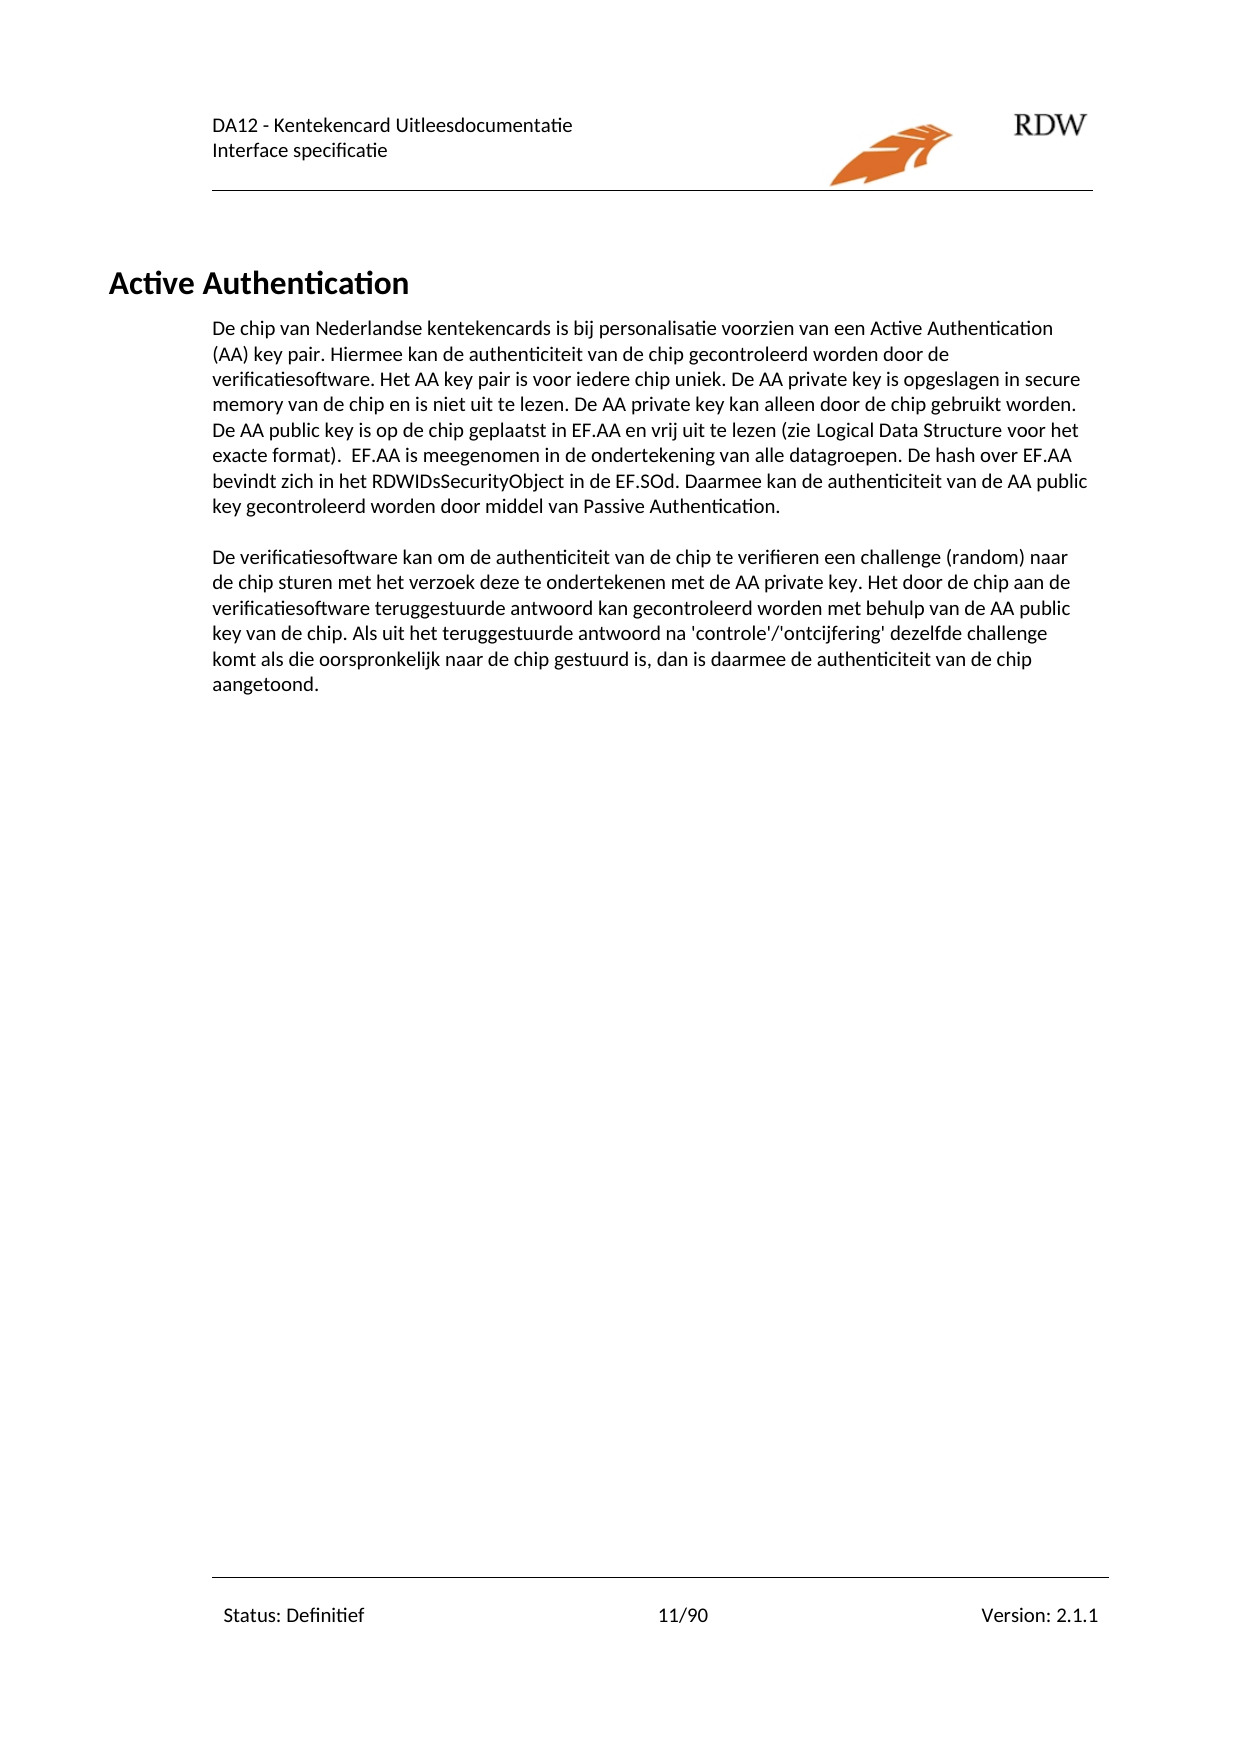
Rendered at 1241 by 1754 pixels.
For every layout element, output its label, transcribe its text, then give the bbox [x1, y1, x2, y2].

text De chip van Nederlandse kentekencards is bij personalisatie voorzien van een Active Authentication (AA) key pair. Hiermee kan de authenticiteit van de chip gecontroleerd worden door de verificatiesoftware. Het AA key pair is voor iedere chip uniek. De AA private key is opgeslagen in secure memory van de chip en is niet uit te lezen. De AA private key kan alleen door de chip gebruikt worden. De AA public key is op de chip geplaatst in EF.AA en vrij uit te lezen (zie App 1 voor het exacte format). EF.AA is meegenomen in de ondertekening van alle datagroepen. De hash over EF.AA bevindt zich in het RDWIDsSecurityObject in de EF.SOd. Daarmee kan de authenticiteit van de AA public key gecontroleerd worden door middel van Passive Authentication. [212, 315, 1093, 519]
text De verificatiesoftware kan om de authenticiteit van de chip te verifieren een challenge (random) naar de chip sturen met het verzoek deze te ondertekenen met de AA private key. Het door de chip aan de verificatiesoftware teruggestuurde antwoord kan gecontroleerd worden met behulp van de AA public key van de chip. Als uit het teruggestuurde antwoord na 'controle'/'ontcijfering' dezelfde challenge komt als die oorspronkelijk naar de chip gestuurd is, dan is daarmee de authenticiteit van de chip aangetoond. [212, 544, 1093, 697]
subtitle Active Authentication [109, 262, 1093, 303]
